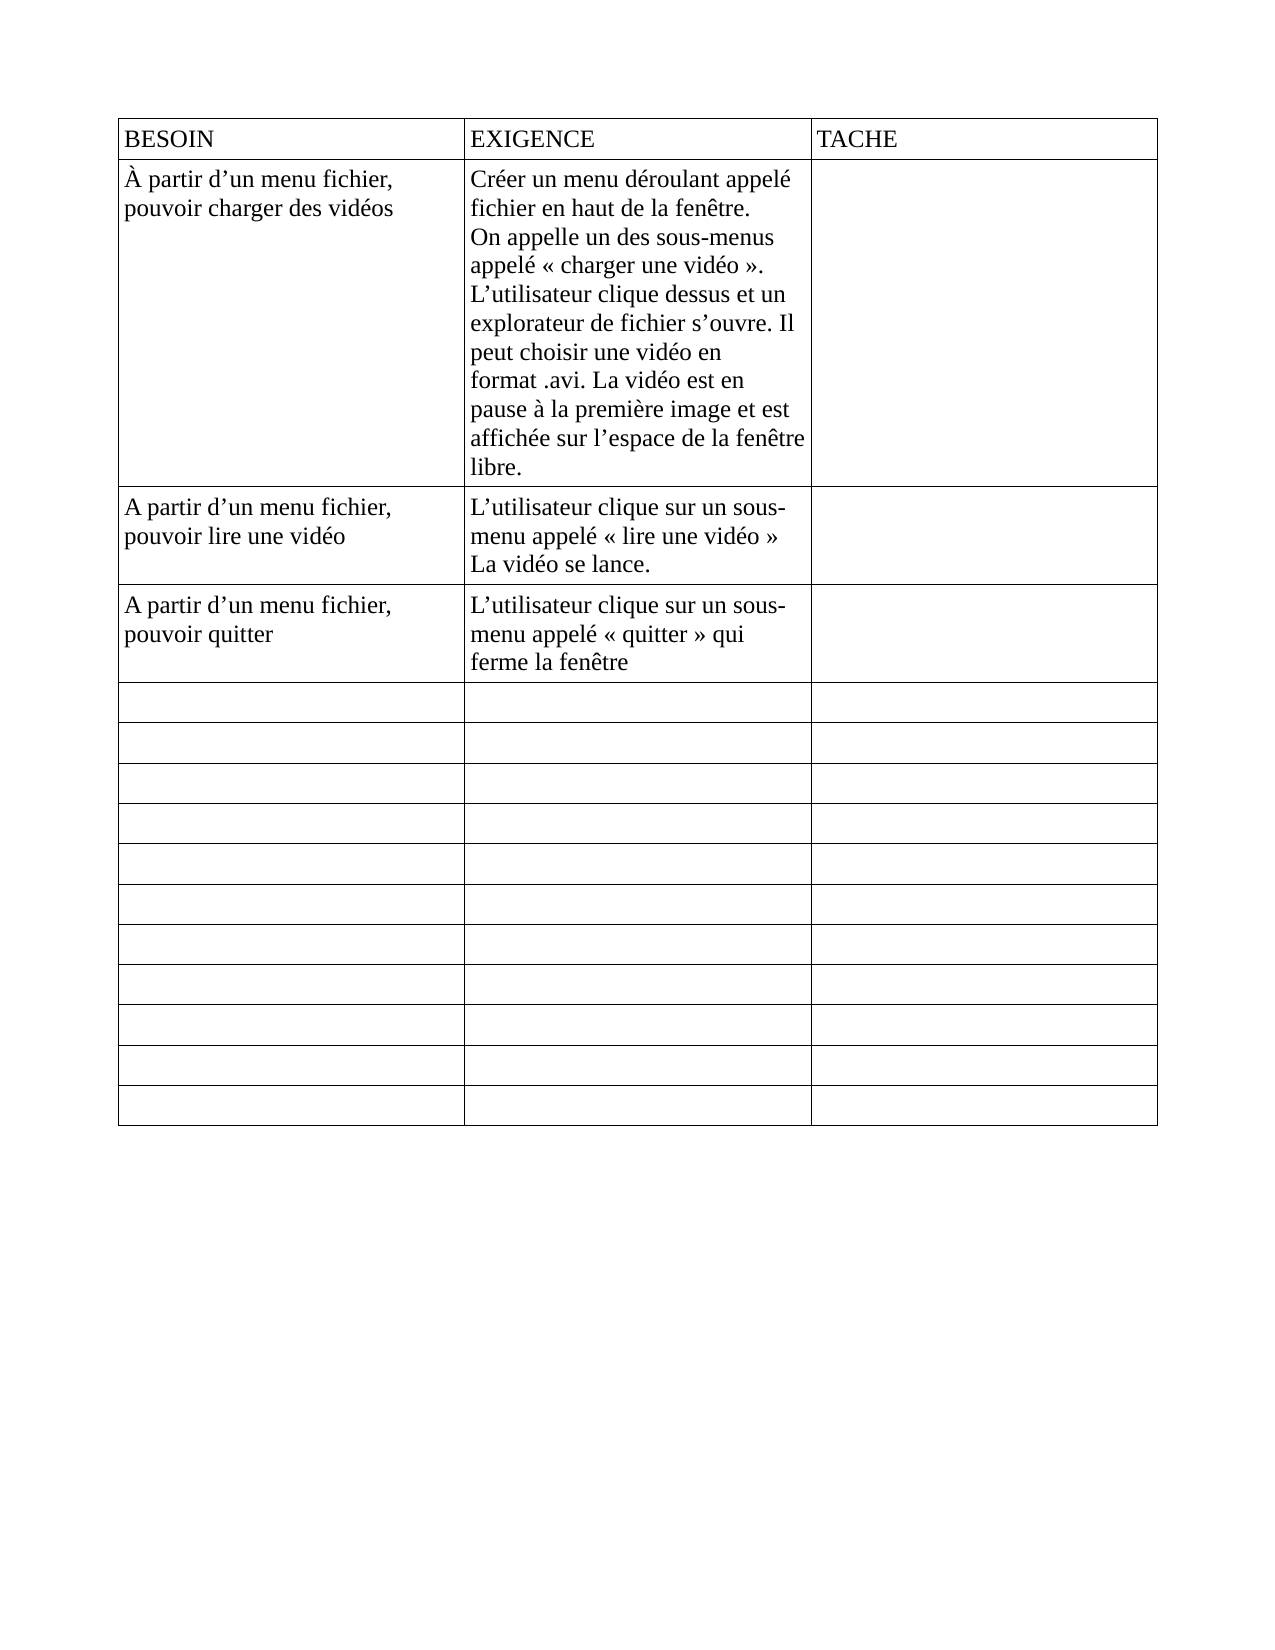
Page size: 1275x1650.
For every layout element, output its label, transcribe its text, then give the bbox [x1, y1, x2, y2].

table_cell [465, 723, 811, 762]
table_cell [465, 1005, 811, 1045]
table_cell [812, 1046, 1157, 1085]
table_cell [119, 683, 464, 722]
table_cell [119, 925, 464, 964]
table_cell [465, 683, 811, 722]
table_cell [812, 585, 1157, 682]
table_cell [465, 764, 811, 803]
table_cell [465, 885, 811, 924]
table_cell À partir d’un menu fichier, pouvoir charger des vidéos [119, 160, 464, 486]
table_cell [812, 160, 1157, 486]
table_cell [812, 844, 1157, 883]
table_cell [812, 1005, 1157, 1045]
table_cell [812, 487, 1157, 584]
table_cell A partir d’un menu fichier, pouvoir lire une vidéo [119, 487, 464, 584]
table_cell [812, 683, 1157, 722]
table_cell [119, 1086, 464, 1125]
table_cell [119, 885, 464, 924]
table_header EXIGENCE [465, 119, 811, 158]
table_cell [119, 844, 464, 883]
table_cell [812, 764, 1157, 803]
table_cell [465, 925, 811, 964]
table_cell [119, 1046, 464, 1085]
table_header BESOIN [119, 119, 464, 158]
table_cell [119, 1005, 464, 1045]
table_cell [812, 965, 1157, 1004]
table_cell Créer un menu déroulant appelé fichier en haut de la fenêtre. On appelle un des sous-menus appelé « charger une vidéo ». L’utilisateur clique dessus et un explorateur de fichier s’ouvre. Il peut choisir une vidéo en format .avi. La vidéo est en pause à la première image et est affichée sur l’espace de la fenêtre libre. [465, 160, 811, 486]
table_cell A partir d’un menu fichier, pouvoir quitter [119, 585, 464, 682]
table_cell [465, 1086, 811, 1125]
table_cell L’utilisateur clique sur un sous-menu appelé « quitter » qui ferme la fenêtre [465, 585, 811, 682]
table_cell [119, 723, 464, 762]
table_cell [465, 844, 811, 883]
table_cell [812, 804, 1157, 843]
table_cell [119, 764, 464, 803]
table_cell [119, 965, 464, 1004]
table_cell [812, 885, 1157, 924]
table_cell [465, 1046, 811, 1085]
table_cell [812, 1086, 1157, 1125]
table_cell [119, 804, 464, 843]
table_cell [465, 965, 811, 1004]
table_cell L’utilisateur clique sur un sous-menu appelé « lire une vidéo » La vidéo se lance. [465, 487, 811, 584]
table_cell [465, 804, 811, 843]
table_cell [812, 723, 1157, 762]
table_cell [812, 925, 1157, 964]
table_header TACHE [812, 119, 1157, 158]
